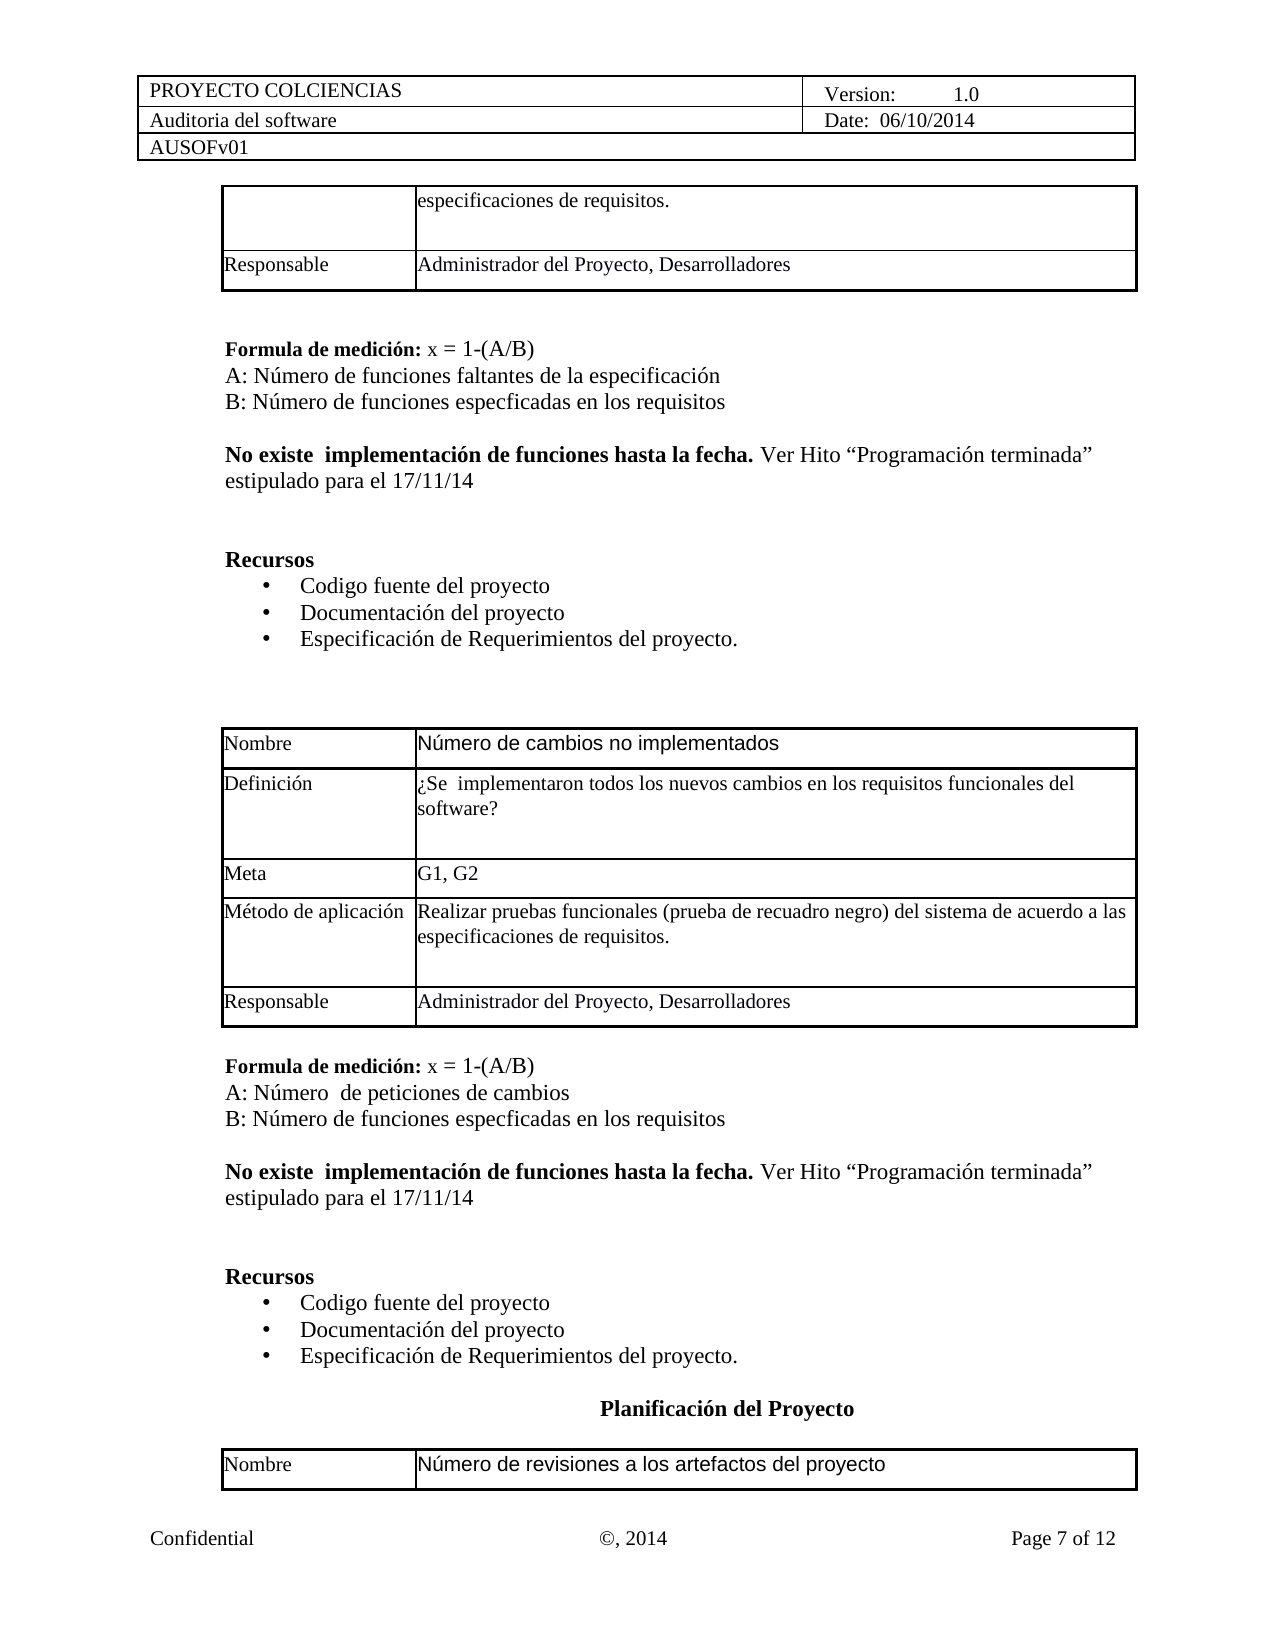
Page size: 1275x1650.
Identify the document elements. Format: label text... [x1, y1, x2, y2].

table_cell G1, G2 [417, 860, 1135, 897]
table_header Número de cambios no implementados [417, 730, 1135, 767]
table_header Número de revisiones a los artefactos del proyecto [417, 1451, 1135, 1488]
table_cell Meta [224, 860, 415, 897]
table_cell especificaciones de requisitos. [417, 187, 1135, 249]
table_cell ¿Se implementaron todos los nuevos cambios en los requisitos funcionales del software? [417, 770, 1135, 858]
table_cell Administrador del Proyecto, Desarrolladores [417, 251, 1135, 288]
table_header Nombre [224, 730, 415, 767]
list Especificación de Requerimientos del proyecto. [262, 625, 1125, 652]
table_cell Responsable [224, 988, 415, 1025]
text Recursos [150, 1263, 1125, 1289]
table_cell [224, 187, 415, 249]
table_cell Método de aplicación [224, 899, 415, 986]
list Especificación de Requerimientos del proyecto. [262, 1342, 1125, 1368]
table_cell Realizar pruebas funcionales (prueba de recuadro negro) del sistema de acuerdo a las especificaciones de requisitos. [417, 899, 1135, 986]
list Documentación del proyecto [262, 599, 1125, 625]
text Planificación del Proyecto [547, 1395, 1125, 1421]
table_header Nombre [224, 1451, 415, 1488]
text No existe implementación de funciones hasta la fecha. Ver Hito “Programación terminada” estipulado para el 17/11/14 [150, 1158, 1125, 1210]
text Formula de medición: x = 1-(A/B) [150, 335, 1125, 362]
text A: Número de peticiones de cambios [150, 1079, 1125, 1105]
text Formula de medición: x = 1-(A/B) [150, 1052, 1125, 1079]
table_cell Administrador del Proyecto, Desarrolladores [417, 988, 1135, 1025]
text No existe implementación de funciones hasta la fecha. Ver Hito “Programación terminada” estipulado para el 17/11/14 [150, 441, 1125, 493]
text Recursos [150, 546, 1125, 573]
table_cell Responsable [224, 251, 415, 288]
list Codigo fuente del proyecto [262, 573, 1125, 599]
text B: Número de funciones especficadas en los requisitos [150, 388, 1125, 414]
table_cell Definición [224, 770, 415, 858]
list Codigo fuente del proyecto [262, 1289, 1125, 1316]
text B: Número de funciones especficadas en los requisitos [150, 1105, 1125, 1131]
text A: Número de funciones faltantes de la especificación [150, 362, 1125, 388]
list Documentación del proyecto [262, 1316, 1125, 1342]
